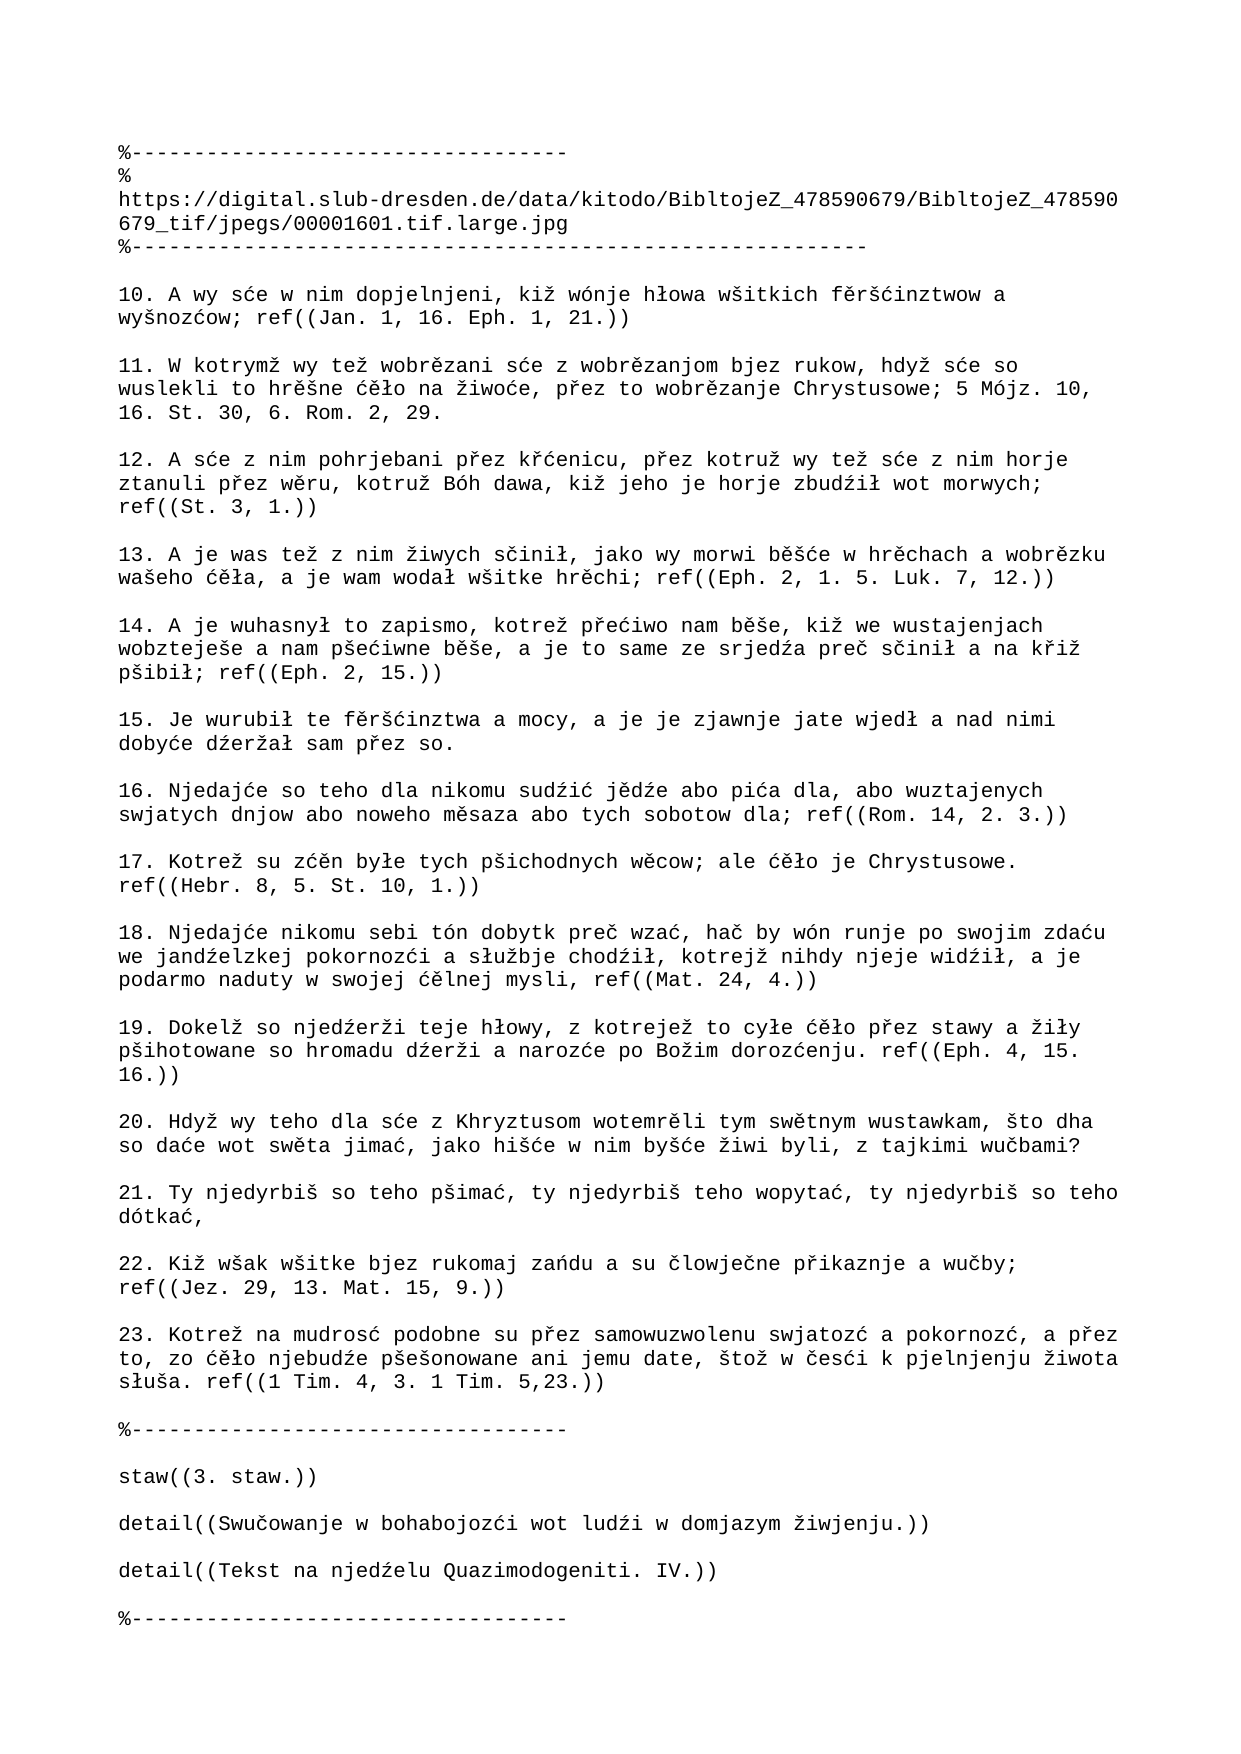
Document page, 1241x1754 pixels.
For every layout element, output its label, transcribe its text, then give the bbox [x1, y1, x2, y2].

text detail((Tekst na njedźelu Quazimodogeniti. IV.)) [118, 1561, 1122, 1584]
text 21. Ty njedyrbiš so teho pšimać, ty njedyrbiš teho wopytać, ty njedyrbiš so teho dótkać, [118, 1182, 1122, 1229]
text %----------------------------------- [118, 1608, 1122, 1631]
text %----------------------------------------------------------- [118, 236, 1122, 260]
text 15. Je wurubił te fěršćinztwa a mocy, a je je zjawnje jate wjedł a nad nimi dobyće dźeržał sam přez so. [118, 709, 1122, 757]
text 18. Njedajće nikomu sebi tón dobytk preč wzać, hač by wón runje po swojim zdaću we jandźelzkej pokornozći a słužbje chodźił, kotrejž nihdy njeje widźił, a je podarmo naduty w swojej ćělnej mysli, ref((Mat. 24, 4.)) [118, 922, 1122, 993]
text 20. Hdyž wy teho dla sće z Khryztusom wotemrěli tym swětnym wustawkam, što dha so daće wot swěta jimać, jako hišće w nim byšće žiwi byli, z tajkimi wučbami? [118, 1111, 1122, 1158]
text %----------------------------------- [118, 142, 1122, 165]
text 13. A je was tež z nim žiwych sčinił, jako wy morwi běšće w hrěchach a wobrězku wašeho ćěła, a je wam wodał wšitke hrěchi; ref((Eph. 2, 1. 5. Luk. 7, 12.)) [118, 544, 1122, 591]
text %----------------------------------- [118, 1419, 1122, 1442]
text 14. A je wuhasnył to zapismo, kotrež přećiwo nam běše, kiž we wustajenjach wobzteješe a nam pšećiwne běše, a je to same ze srjedźa preč sčinił a na křiž pšibił; ref((Eph. 2, 15.)) [118, 615, 1122, 686]
text staw((3. staw.)) [118, 1466, 1122, 1489]
text 16. Njedajće so teho dla nikomu sudźić jědźe abo pića dla, abo wuztajenych swjatych dnjow abo noweho měsaza abo tych sobotow dla; ref((Rom. 14, 2. 3.)) [118, 780, 1122, 827]
text 10. A wy sće w nim dopjelnjeni, kiž wónje hłowa wšitkich fěršćinztwow a wyšnozćow; ref((Jan. 1, 16. Eph. 1, 21.)) [118, 284, 1122, 331]
text 22. Kiž wšak wšitke bjez rukomaj zańdu a su člowječne přikaznje a wučby; ref((Jez. 29, 13. Mat. 15, 9.)) [118, 1253, 1122, 1300]
text 17. Kotrež su zćěn byłe tych pšichodnych wěcow; ale ćěło je Chrystusowe. ref((Hebr. 8, 5. St. 10, 1.)) [118, 851, 1122, 898]
text detail((Swučowanje w bohabojozći wot ludźi w domjazym žiwjenju.)) [118, 1513, 1122, 1537]
text 23. Kotrež na mudrosć podobne su přez samowuzwolenu swjatozć a pokornozć, a přez to, zo ćěło njebudźe pšešonowane ani jemu date, štož w česći k pjelnjenju žiwota słuša. ref((1 Tim. 4, 3. 1 Tim. 5,23.)) [118, 1324, 1122, 1395]
text % https://digital.slub-dresden.de/data/kitodo/BibltojeZ_478590679/BibltojeZ_478590679_tif/jpegs/00001601.tif.large.jpg [118, 165, 1122, 236]
text 11. W kotrymž wy tež wobrězani sće z wobrězanjom bjez rukow, hdyž sće so wuslekli to hrěšne ćěło na žiwoće, přez to wobrězanje Chrystusowe; 5 Mójz. 10, 16. St. 30, 6. Rom. 2, 29. [118, 354, 1122, 426]
text 19. Dokelž so njedźerži teje hłowy, z kotrejež to cyłe ćěło přez stawy a žiły pšihotowane so hromadu dźerži a narozće po Božim dorozćenju. ref((Eph. 4, 15. 16.)) [118, 1017, 1122, 1088]
text 12. A sće z nim pohrjebani přez křćenicu, přez kotruž wy tež sće z nim horje ztanuli přez wěru, kotruž Bóh dawa, kiž jeho je horje zbudźił wot morwych; ref((St. 3, 1.)) [118, 449, 1122, 520]
